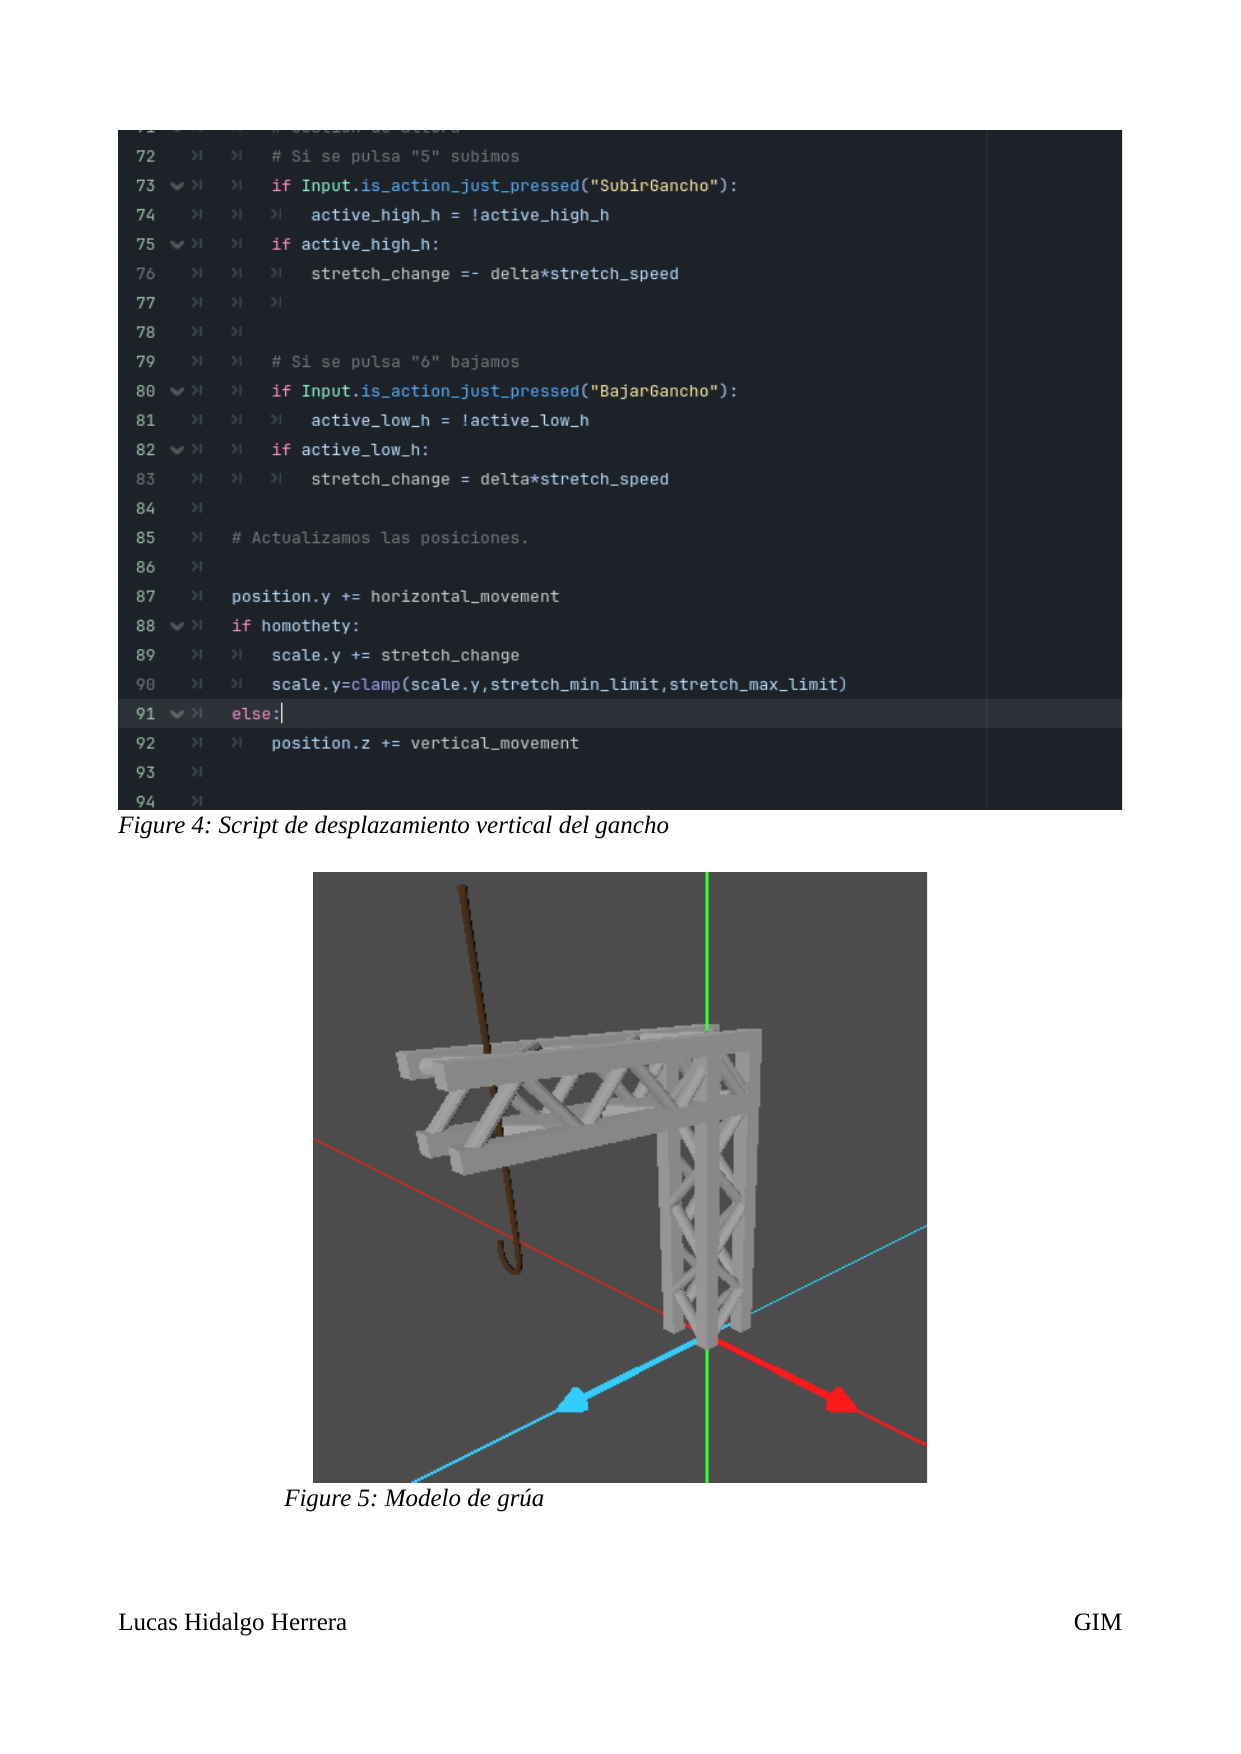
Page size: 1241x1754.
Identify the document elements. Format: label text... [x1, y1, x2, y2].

picture [313, 872, 928, 1483]
text Figure 5: Modelo de grúa [284, 884, 956, 1512]
text Figure 4: Script de desplazamiento vertical del gancho [118, 810, 1122, 838]
picture [118, 130, 1123, 810]
